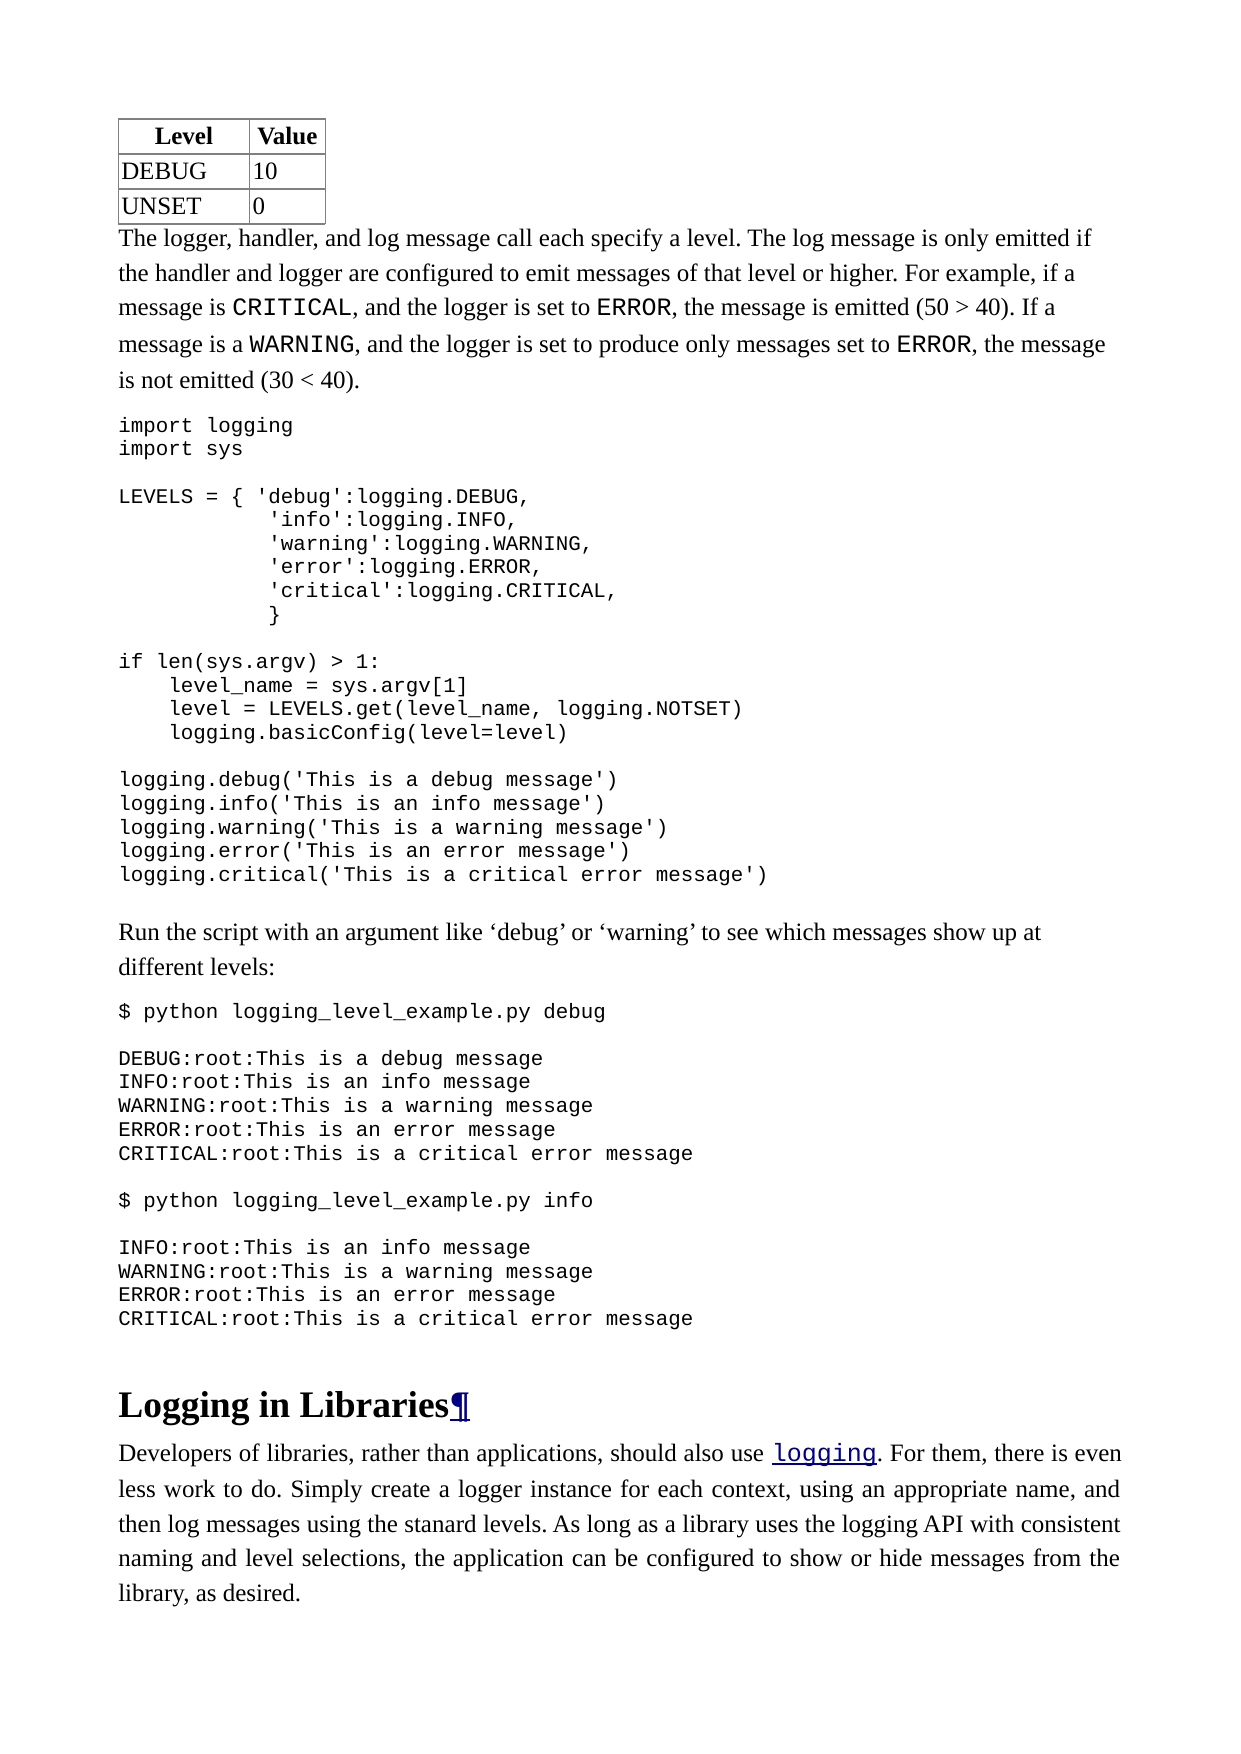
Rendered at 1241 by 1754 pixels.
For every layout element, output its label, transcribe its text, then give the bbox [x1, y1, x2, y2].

table_header Value [250, 120, 325, 153]
text Developers of libraries, rather than applications, should also use logging. For them, there is even less work to do. Simply create a logger instance for each context, using an appropriate name, and then log messages using the stanard levels. As long as a library uses the logging API with consistent naming and level selections, the application can be configured to show or hide messages from the library, as desired. [118, 1438, 1122, 1606]
text } [118, 604, 1122, 627]
text level = LEVELS.get(level_name, logging.NOTSET) [118, 698, 1122, 722]
text WARNING:root:This is a warning message [118, 1095, 1122, 1119]
text logging.info('This is an info message') [118, 793, 1122, 817]
text Run the script with an argument like ‘debug’ or ‘warning’ to see which messages show up at different levels: [118, 917, 1122, 980]
table_header Level [119, 120, 249, 153]
text logging.critical('This is a critical error message') [118, 864, 1122, 888]
text LEVELS = { 'debug':logging.DEBUG, [118, 486, 1122, 509]
text logging.error('This is an error message') [118, 840, 1122, 864]
table_cell 10 [250, 155, 325, 188]
text The logger, handler, and log message call each specify a level. The log message is only emitted if the handler and logger are configured to emit messages of that level or higher. For example, if a message is CRITICAL, and the logger is set to ERROR, the message is emitted (50 > 40). If a message is a WARNING, and the logger is set to produce only messages set to ERROR, the message is not emitted (30 < 40). [118, 223, 1122, 394]
text ERROR:root:This is an error message [118, 1119, 1122, 1142]
text 'warning':logging.WARNING, [118, 533, 1122, 557]
text 'info':logging.INFO, [118, 509, 1122, 533]
text import logging [118, 415, 1122, 438]
text DEBUG:root:This is a debug message [118, 1048, 1122, 1072]
text level_name = sys.argv[1] [118, 675, 1122, 698]
text $ python logging_level_example.py debug [118, 1001, 1122, 1024]
text logging.debug('This is a debug message') [118, 769, 1122, 793]
table_cell 0 [250, 190, 325, 223]
text logging.basicConfig(level=level) [118, 722, 1122, 746]
text INFO:root:This is an info message [118, 1237, 1122, 1261]
table_cell UNSET [119, 190, 249, 223]
text CRITICAL:root:This is a critical error message [118, 1308, 1122, 1332]
text INFO:root:This is an info message [118, 1072, 1122, 1095]
text ERROR:root:This is an error message [118, 1284, 1122, 1308]
text 'critical':logging.CRITICAL, [118, 580, 1122, 604]
text if len(sys.argv) > 1: [118, 651, 1122, 675]
text CRITICAL:root:This is a critical error message [118, 1142, 1122, 1166]
text 'error':logging.ERROR, [118, 557, 1122, 580]
subtitle Logging in Libraries¶ [118, 1382, 1122, 1425]
text import sys [118, 438, 1122, 462]
text $ python logging_level_example.py info [118, 1190, 1122, 1213]
table_cell DEBUG [119, 155, 249, 188]
text WARNING:root:This is a warning message [118, 1261, 1122, 1284]
text logging.warning('This is a warning message') [118, 817, 1122, 840]
